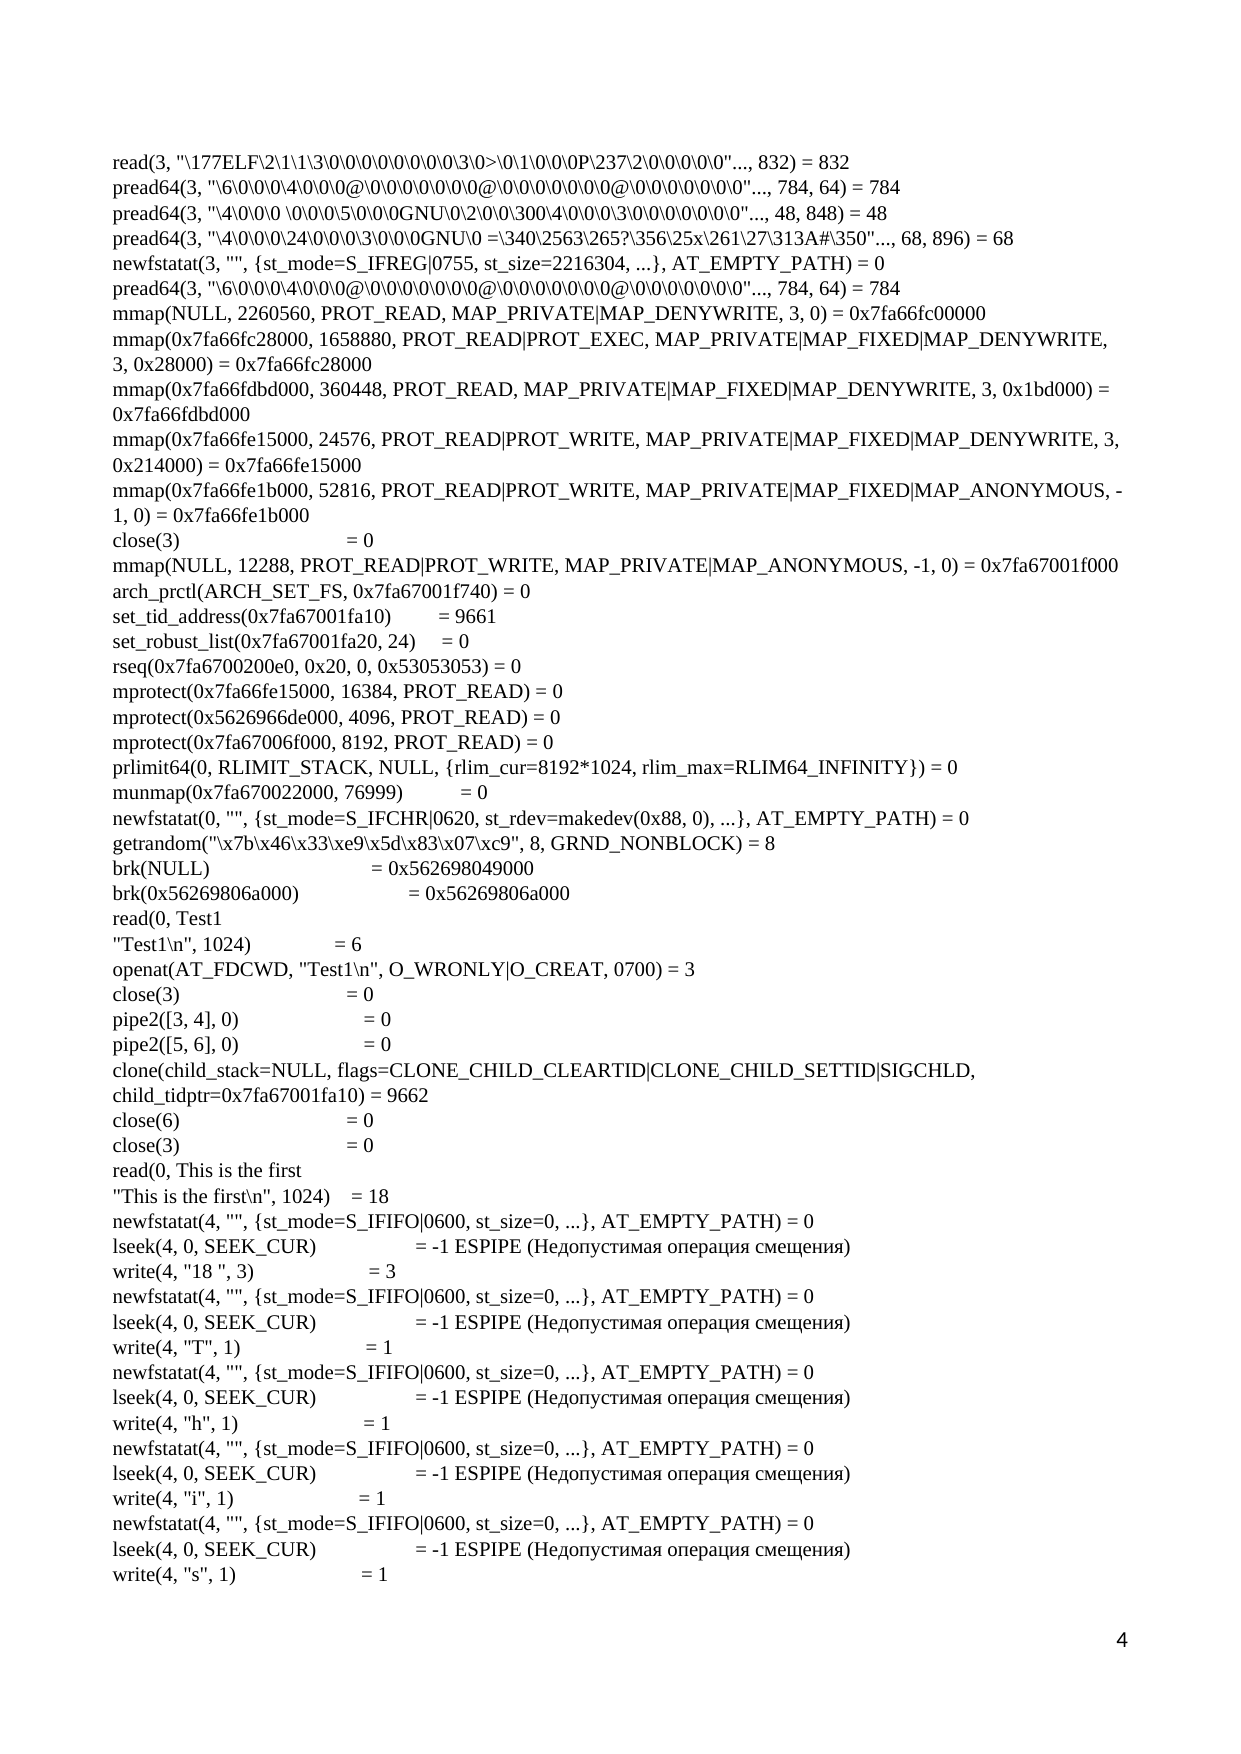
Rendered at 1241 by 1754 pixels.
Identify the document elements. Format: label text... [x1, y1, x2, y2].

text write(4, "i", 1) = 1 [112, 1486, 1128, 1510]
text mmap(0x7fa66fc28000, 1658880, PROT_READ|PROT_EXEC, MAP_PRIVATE|MAP_FIXED|MAP_DENYWRITE, 3, 0x28000) = 0x7fa66fc28000 [112, 326, 1128, 376]
text read(0, Test1 [112, 906, 1128, 930]
text lseek(4, 0, SEEK_CUR) = -1 ESPIPE (Недопустимая операция смещения) [112, 1536, 1128, 1561]
text openat(AT_FDCWD, "Test1\n", O_WRONLY|O_CREAT, 0700) = 3 [112, 957, 1128, 981]
text close(3) = 0 [112, 1133, 1128, 1157]
text pread64(3, "\4\0\0\0\24\0\0\0\3\0\0\0GNU\0 =\340\2563\265?\356\25x\261\27\313A#\350"..., 68, 896) = 68 [112, 226, 1128, 250]
text brk(0x56269806a000) = 0x56269806a000 [112, 881, 1128, 905]
text mprotect(0x7fa66fe15000, 16384, PROT_READ) = 0 [112, 679, 1128, 703]
text mmap(0x7fa66fe15000, 24576, PROT_READ|PROT_WRITE, MAP_PRIVATE|MAP_FIXED|MAP_DENYWRITE, 3, 0x214000) = 0x7fa66fe15000 [112, 427, 1128, 477]
text newfstatat(0, "", {st_mode=S_IFCHR|0620, st_rdev=makedev(0x88, 0), ...}, AT_EMPTY_PATH) = 0 [112, 805, 1128, 829]
text clone(child_stack=NULL, flags=CLONE_CHILD_CLEARTID|CLONE_CHILD_SETTID|SIGCHLD, child_tidptr=0x7fa67001fa10) = 9662 [112, 1057, 1128, 1107]
text newfstatat(4, "", {st_mode=S_IFIFO|0600, st_size=0, ...}, AT_EMPTY_PATH) = 0 [112, 1284, 1128, 1308]
text mprotect(0x7fa67006f000, 8192, PROT_READ) = 0 [112, 730, 1128, 754]
text write(4, "18 ", 3) = 3 [112, 1259, 1128, 1283]
text "Test1\n", 1024) = 6 [112, 931, 1128, 956]
text set_tid_address(0x7fa67001fa10) = 9661 [112, 604, 1128, 628]
text mprotect(0x5626966de000, 4096, PROT_READ) = 0 [112, 704, 1128, 729]
text brk(NULL) = 0x562698049000 [112, 856, 1128, 880]
text close(6) = 0 [112, 1108, 1128, 1132]
text mmap(0x7fa66fdbd000, 360448, PROT_READ, MAP_PRIVATE|MAP_FIXED|MAP_DENYWRITE, 3, 0x1bd000) = 0x7fa66fdbd000 [112, 377, 1128, 426]
text prlimit64(0, RLIMIT_STACK, NULL, {rlim_cur=8192*1024, rlim_max=RLIM64_INFINITY}) = 0 [112, 755, 1128, 779]
text newfstatat(4, "", {st_mode=S_IFIFO|0600, st_size=0, ...}, AT_EMPTY_PATH) = 0 [112, 1360, 1128, 1384]
text arch_prctl(ARCH_SET_FS, 0x7fa67001f740) = 0 [112, 578, 1128, 603]
text set_robust_list(0x7fa67001fa20, 24) = 0 [112, 629, 1128, 653]
text newfstatat(4, "", {st_mode=S_IFIFO|0600, st_size=0, ...}, AT_EMPTY_PATH) = 0 [112, 1209, 1128, 1233]
text lseek(4, 0, SEEK_CUR) = -1 ESPIPE (Недопустимая операция смещения) [112, 1385, 1128, 1409]
text mmap(NULL, 2260560, PROT_READ, MAP_PRIVATE|MAP_DENYWRITE, 3, 0) = 0x7fa66fc00000 [112, 301, 1128, 325]
text lseek(4, 0, SEEK_CUR) = -1 ESPIPE (Недопустимая операция смещения) [112, 1461, 1128, 1485]
text pread64(3, "\6\0\0\0\4\0\0\0@\0\0\0\0\0\0\0@\0\0\0\0\0\0\0@\0\0\0\0\0\0\0"..., 784, 64) = 784 [112, 175, 1128, 199]
text pipe2([3, 4], 0) = 0 [112, 1007, 1128, 1031]
text read(0, This is the first [112, 1158, 1128, 1182]
text getrandom("\x7b\x46\x33\xe9\x5d\x83\x07\xc9", 8, GRND_NONBLOCK) = 8 [112, 831, 1128, 855]
text mmap(NULL, 12288, PROT_READ|PROT_WRITE, MAP_PRIVATE|MAP_ANONYMOUS, -1, 0) = 0x7fa67001f000 [112, 553, 1128, 577]
text pipe2([5, 6], 0) = 0 [112, 1032, 1128, 1056]
text pread64(3, "\6\0\0\0\4\0\0\0@\0\0\0\0\0\0\0@\0\0\0\0\0\0\0@\0\0\0\0\0\0\0"..., 784, 64) = 784 [112, 276, 1128, 300]
text read(3, "\177ELF\2\1\1\3\0\0\0\0\0\0\0\0\3\0>\0\1\0\0\0P\237\2\0\0\0\0\0"..., 832) = 832 [112, 150, 1128, 174]
text close(3) = 0 [112, 528, 1128, 552]
text "This is the first\n", 1024) = 18 [112, 1183, 1128, 1208]
text write(4, "s", 1) = 1 [112, 1562, 1128, 1586]
text write(4, "T", 1) = 1 [112, 1335, 1128, 1359]
text pread64(3, "\4\0\0\0 \0\0\0\5\0\0\0GNU\0\2\0\0\300\4\0\0\0\3\0\0\0\0\0\0\0"..., 48, 848) = 48 [112, 200, 1128, 224]
text lseek(4, 0, SEEK_CUR) = -1 ESPIPE (Недопустимая операция смещения) [112, 1309, 1128, 1334]
text lseek(4, 0, SEEK_CUR) = -1 ESPIPE (Недопустимая операция смещения) [112, 1234, 1128, 1258]
text close(3) = 0 [112, 982, 1128, 1006]
text mmap(0x7fa66fe1b000, 52816, PROT_READ|PROT_WRITE, MAP_PRIVATE|MAP_FIXED|MAP_ANONYMOUS, -1, 0) = 0x7fa66fe1b000 [112, 478, 1128, 527]
text newfstatat(3, "", {st_mode=S_IFREG|0755, st_size=2216304, ...}, AT_EMPTY_PATH) = 0 [112, 251, 1128, 275]
text munmap(0x7fa670022000, 76999) = 0 [112, 780, 1128, 804]
text newfstatat(4, "", {st_mode=S_IFIFO|0600, st_size=0, ...}, AT_EMPTY_PATH) = 0 [112, 1511, 1128, 1535]
text newfstatat(4, "", {st_mode=S_IFIFO|0600, st_size=0, ...}, AT_EMPTY_PATH) = 0 [112, 1436, 1128, 1460]
text rseq(0x7fa6700200e0, 0x20, 0, 0x53053053) = 0 [112, 654, 1128, 678]
text write(4, "h", 1) = 1 [112, 1410, 1128, 1434]
